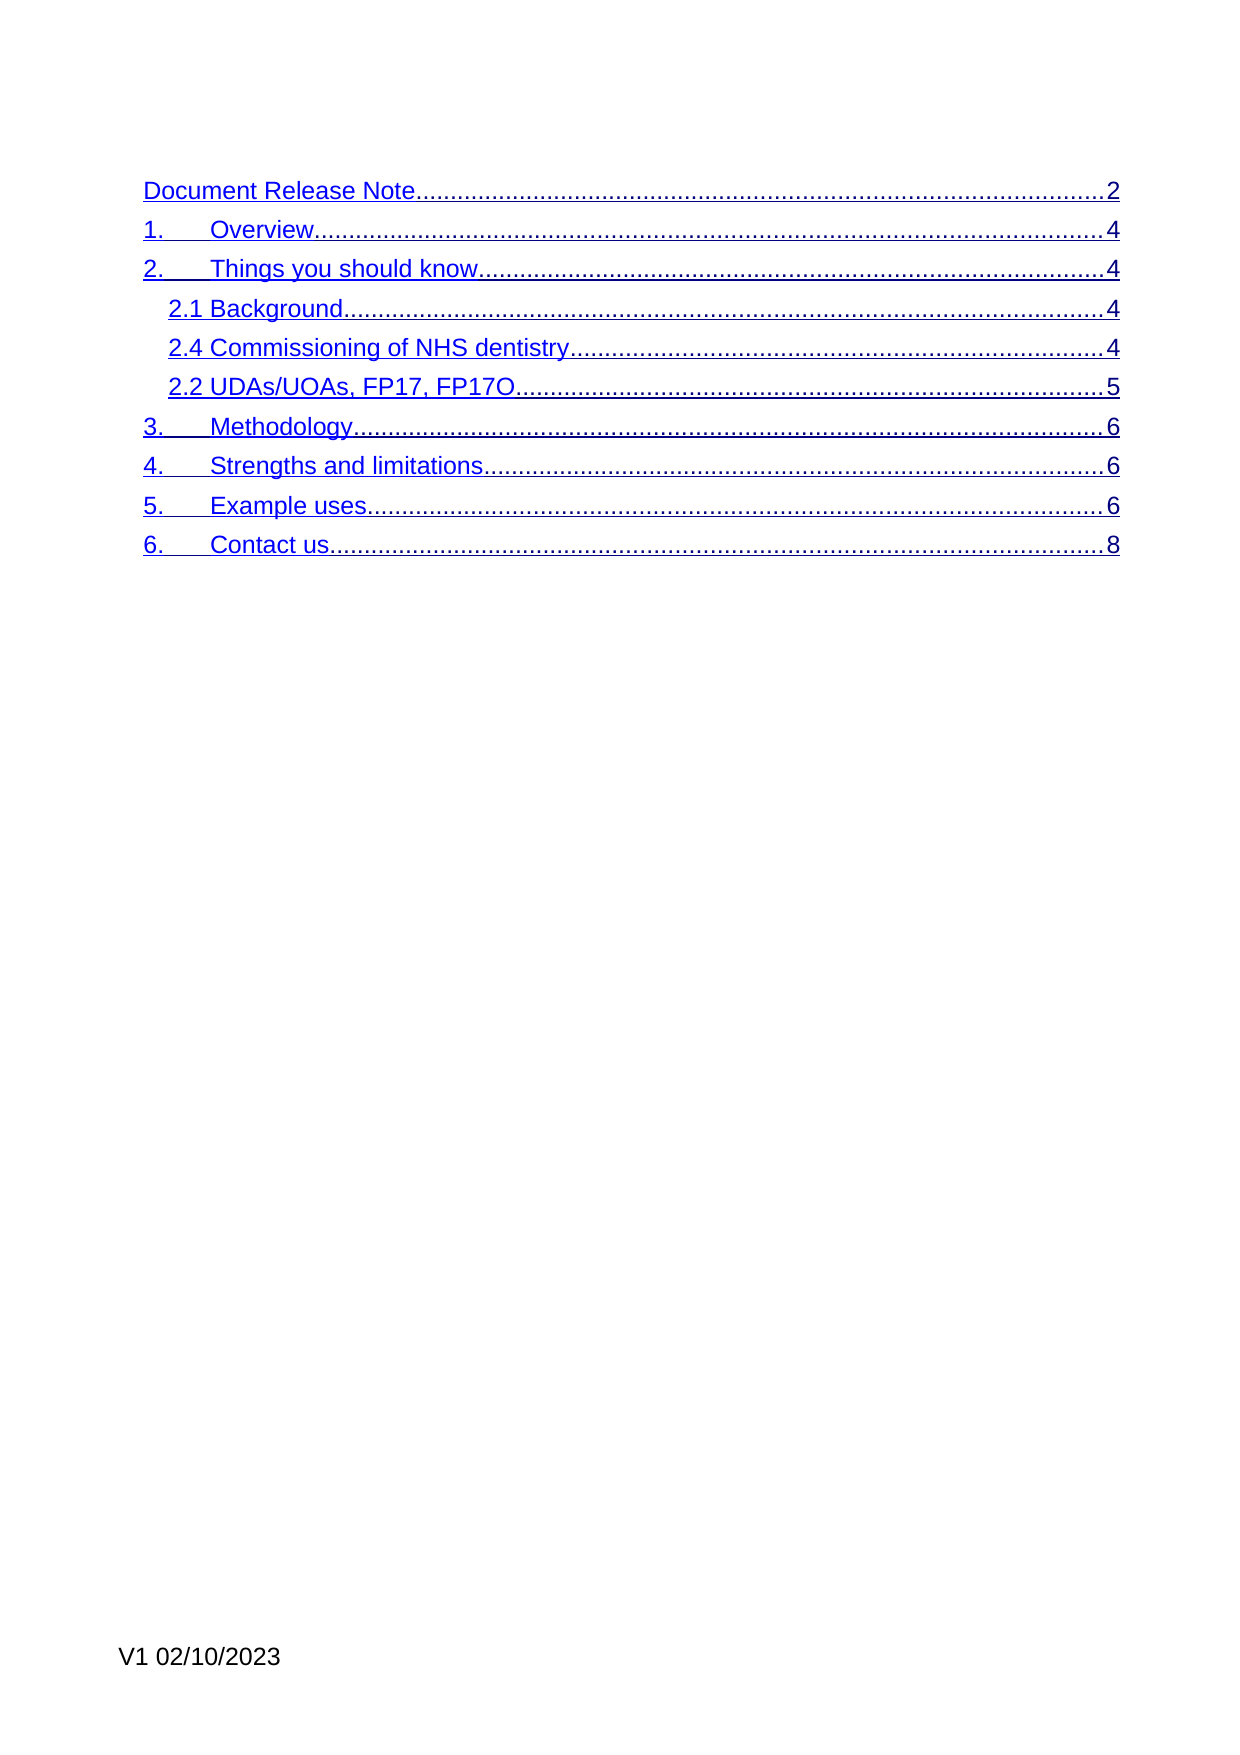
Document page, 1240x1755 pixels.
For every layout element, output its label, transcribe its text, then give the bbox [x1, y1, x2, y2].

text 2.1 Background 4 [168, 294, 1121, 323]
text 2. Things you should know 4 [143, 254, 1121, 283]
text 5. Example uses 6 [143, 491, 1121, 520]
text 4. Strengths and limitations 6 [143, 451, 1121, 480]
text 1. Overview 4 [143, 215, 1121, 244]
text 2.4 Commissioning of NHS dentistry 4 [168, 333, 1121, 362]
text 3. Methodology 6 [143, 411, 1121, 441]
text Document Release Note 2 [143, 176, 1121, 204]
text 2.2 UDAs/UOAs, FP17, FP17O 5 [168, 372, 1121, 401]
text 6. Contact us 8 [143, 530, 1121, 559]
